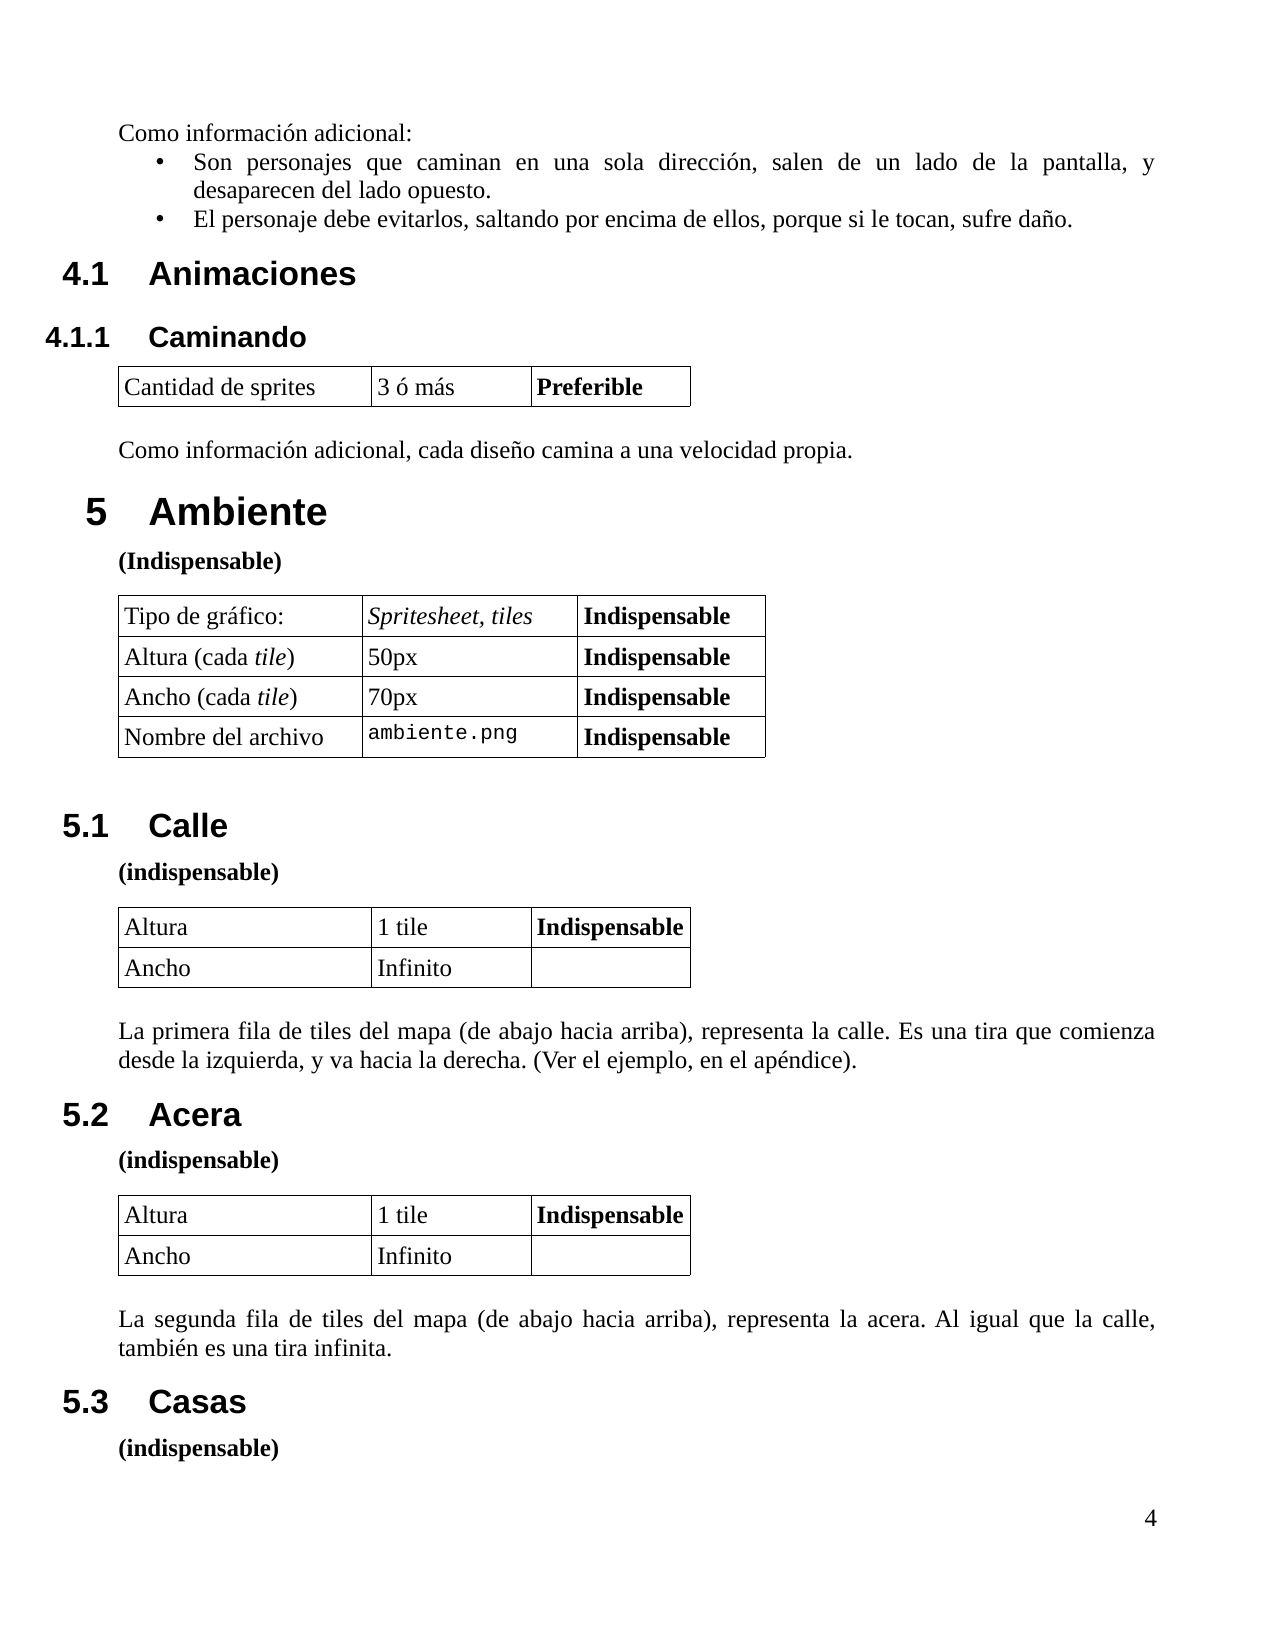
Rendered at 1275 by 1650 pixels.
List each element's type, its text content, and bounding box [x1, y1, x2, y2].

text La segunda fila de tiles del mapa (de abajo hacia arriba), representa la acera. Al igual que la calle, también es una tira infinita. [118, 1304, 1157, 1362]
table_cell ambiente.png [363, 717, 577, 757]
table_cell Ancho (cada tile) [119, 677, 362, 716]
table_header 1 tile [372, 908, 531, 947]
table_header Altura [119, 908, 371, 947]
table_header Indispensable [578, 596, 765, 636]
table_header Tipo de gráfico: [119, 596, 362, 636]
text (indispensable) [118, 1146, 1157, 1174]
table_header Preferible [532, 367, 690, 406]
text (indispensable) [118, 1433, 1157, 1462]
list El personaje debe evitarlos, saltando por encima de ellos, porque si le tocan, sufre daño. [156, 204, 1157, 233]
text La primera fila de tiles del mapa (de abajo hacia arriba), representa la calle. Es una tira que comienza desde la izquierda, y va hacia la derecha. (Ver el ejemplo, en el apéndice). [118, 1016, 1157, 1073]
table_cell Altura (cada tile) [119, 637, 362, 676]
table_cell Indispensable [578, 637, 765, 676]
table_cell 70px [363, 677, 577, 716]
text (Indispensable) [118, 546, 1157, 575]
table_cell Infinito [372, 1236, 531, 1275]
table_cell [532, 1236, 690, 1275]
text (indispensable) [118, 857, 1157, 886]
subtitle Casas [118, 1382, 1157, 1421]
text Como información adicional, cada diseño camina a una velocidad propia. [118, 435, 1157, 464]
table_header 3 ó más [372, 367, 531, 406]
table_cell Infinito [372, 948, 531, 987]
list Son personajes que caminan en una sola dirección, salen de un lado de la pantalla, y desaparecen del lado opuesto. [156, 147, 1157, 204]
table_cell [532, 948, 690, 987]
subtitle Acera [118, 1094, 1157, 1133]
table_cell Indispensable [578, 677, 765, 716]
table_cell 50px [363, 637, 577, 676]
table_header Indispensable [532, 1196, 690, 1235]
table_cell Indispensable [578, 717, 765, 757]
table_header Cantidad de sprites [119, 367, 371, 406]
subtitle Caminando [118, 320, 1157, 353]
table_cell Ancho [119, 948, 371, 987]
text Como información adicional: [118, 118, 1157, 147]
subtitle Animaciones [118, 254, 1157, 293]
table_header Indispensable [532, 908, 690, 947]
subtitle Ambiente [118, 489, 1157, 534]
table_cell Ancho [119, 1236, 371, 1275]
table_header Spritesheet, tiles [363, 596, 577, 636]
table_header 1 tile [372, 1196, 531, 1235]
table_header Altura [119, 1196, 371, 1235]
subtitle Calle [118, 806, 1157, 845]
table_cell Nombre del archivo [119, 717, 362, 757]
